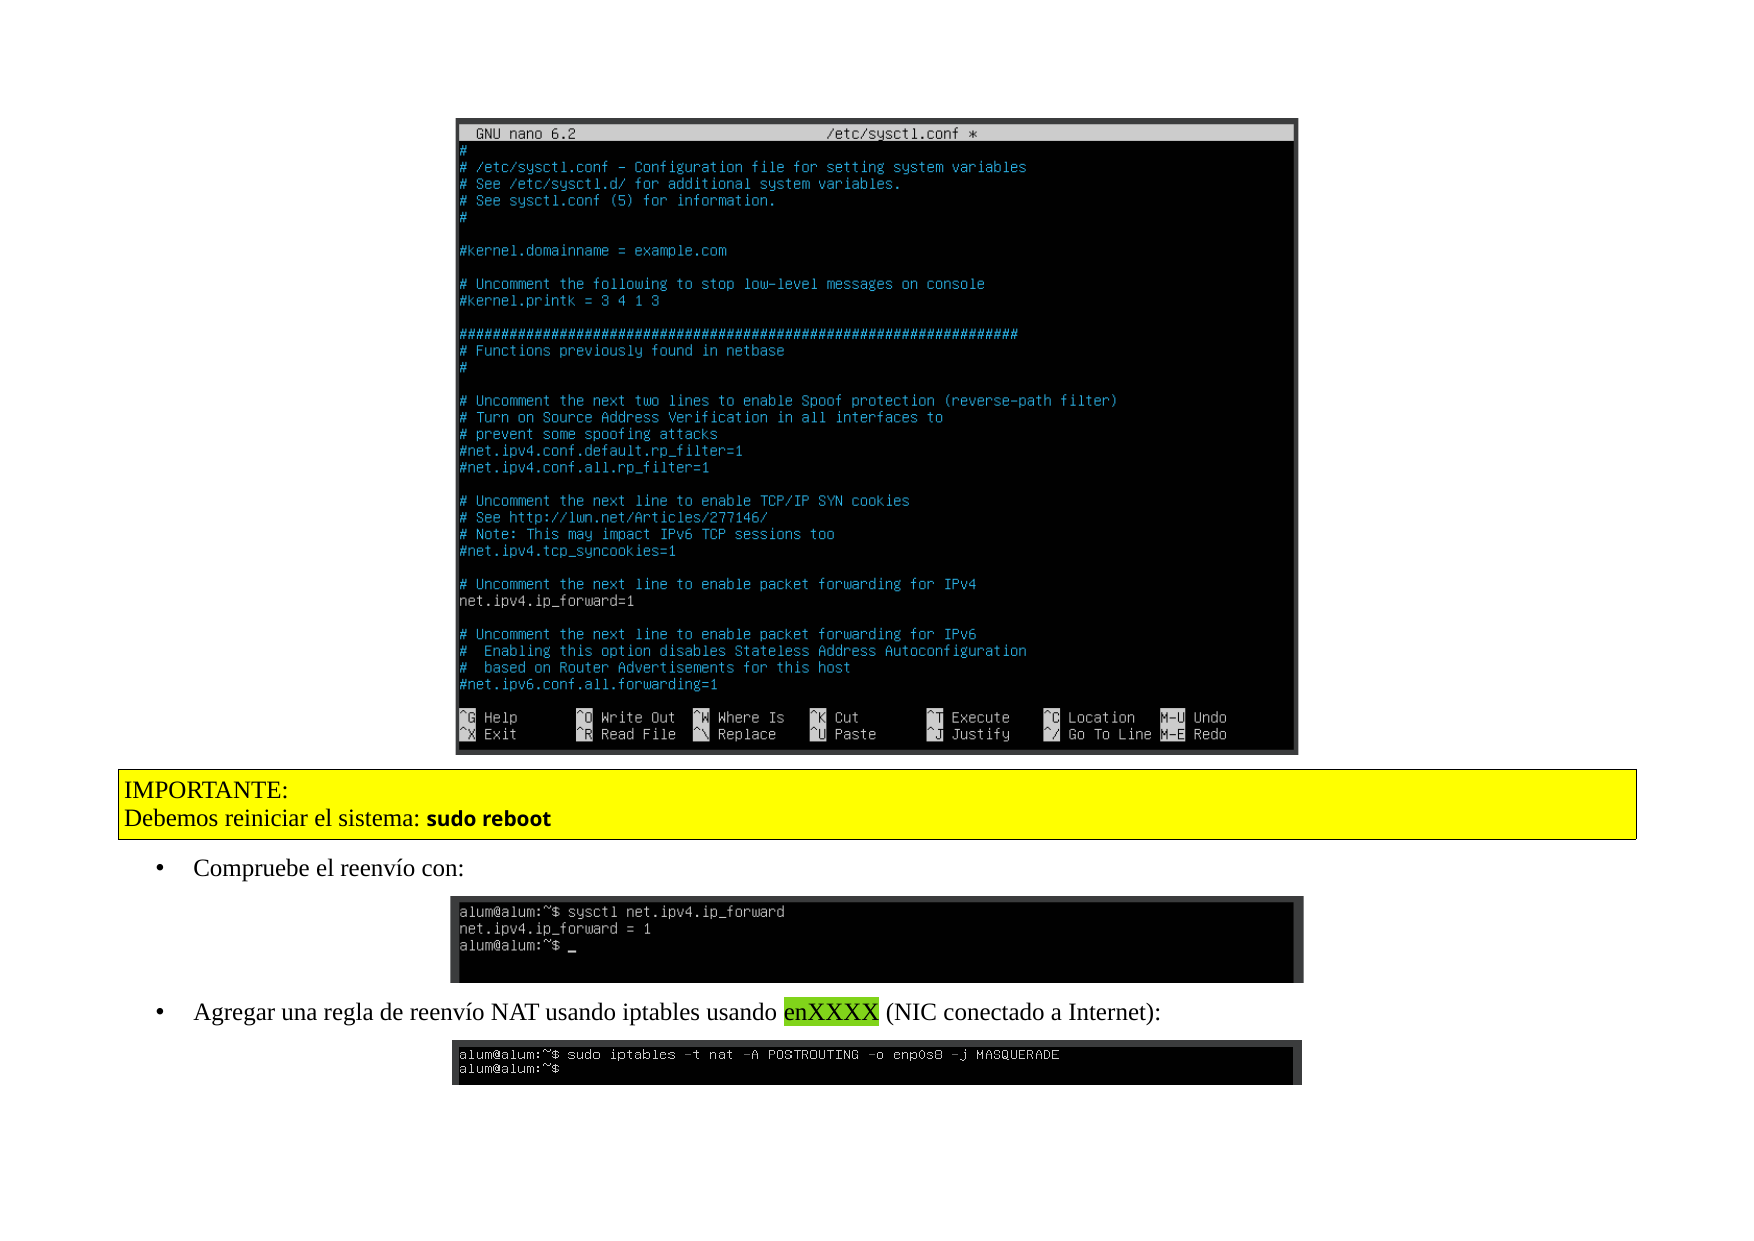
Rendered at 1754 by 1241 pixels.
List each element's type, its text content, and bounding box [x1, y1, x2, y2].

picture [450, 896, 1304, 983]
list Compruebe el reenvío con: [156, 853, 1636, 882]
picture [455, 118, 1299, 755]
list Agregar una regla de reenvío NAT usando iptables usando enXXXX (NIC conectado a Internet): [156, 997, 1636, 1026]
picture [452, 1040, 1302, 1085]
table_header IMPORTANTE: Debemos reiniciar el sistema: sudo reboot [119, 770, 1636, 839]
